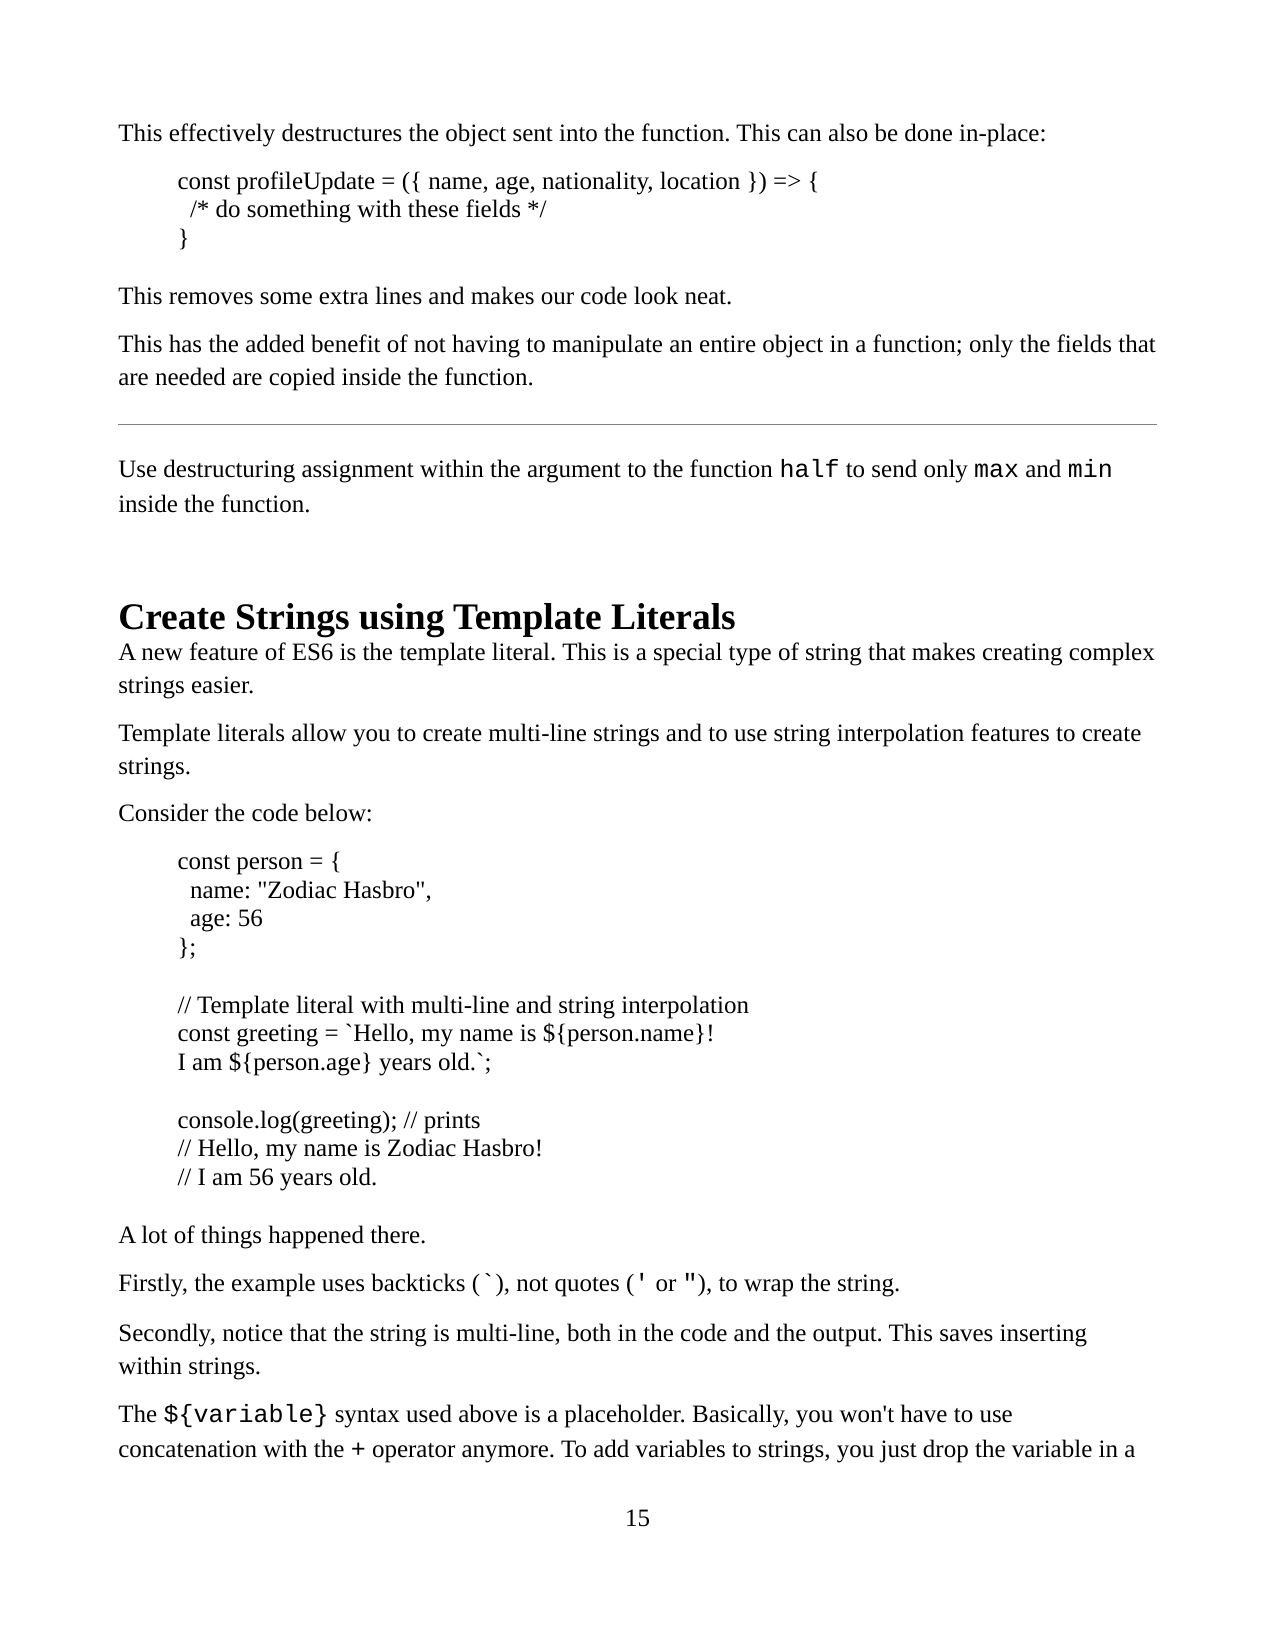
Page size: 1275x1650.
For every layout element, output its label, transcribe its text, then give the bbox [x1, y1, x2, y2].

text The ${variable} syntax used above is a placeholder. Basically, you won't have to use concatenation with the + operator anymore. To add variables to strings, you just drop the variable in a [118, 1399, 1157, 1465]
text Template literals allow you to create multi-line strings and to use string interpolation features to create strings. [118, 718, 1157, 779]
text This has the added benefit of not having to manipulate an entire object in a function; only the fields that are needed are copied inside the function. [118, 329, 1157, 391]
text This effectively destructures the object sent into the function. This can also be done in-place: [118, 118, 1157, 147]
text A lot of things happened there. [118, 1221, 1157, 1249]
text Firstly, the example uses backticks (`), not quotes (' or "), to wrap the string. [118, 1268, 1157, 1299]
text const person = { name: "Zodiac Hasbro", age: 56 }; // Template literal with multi-line and string interpolation const greeting = `Hello, my name is ${person.name}! I am ${person.age} years old.`; console.log(greeting); // prints // Hello, my name is Zodiac Hasbro! // I am 56 years old. [177, 846, 1098, 1191]
text const profileUpdate = ({ name, age, nationality, location }) => { /* do something with these fields */ } [177, 166, 1098, 252]
text Secondly, notice that the string is multi-line, both in the code and the output. This saves inserting within strings. [118, 1318, 1157, 1380]
text Consider the code below: [118, 798, 1157, 827]
subtitle Create Strings using Template Literals [118, 594, 1157, 637]
text A new feature of ES6 is the template literal. This is a special type of string that makes creating complex strings easier. [118, 637, 1157, 699]
text This removes some extra lines and makes our code look neat. [118, 281, 1157, 310]
text Use destructuring assignment within the argument to the function half to send only max and min inside the function. [118, 454, 1157, 518]
